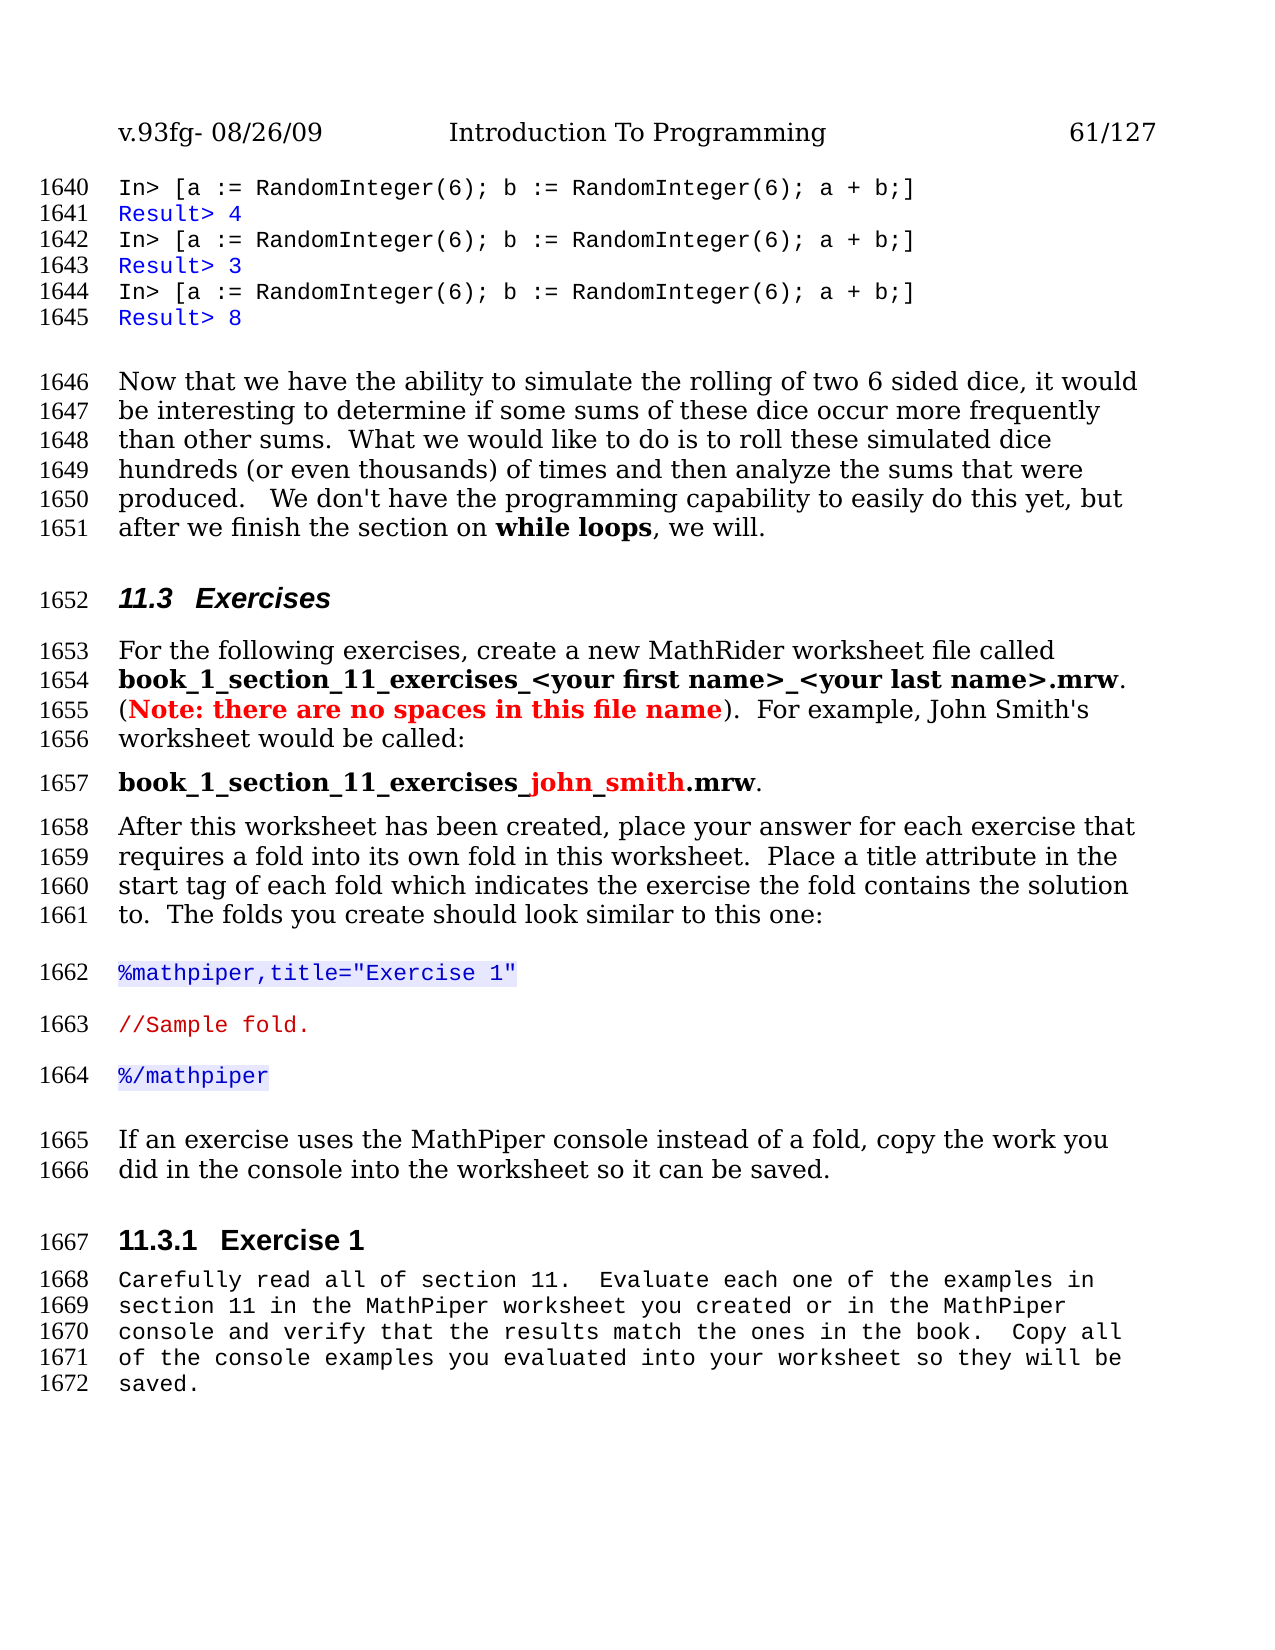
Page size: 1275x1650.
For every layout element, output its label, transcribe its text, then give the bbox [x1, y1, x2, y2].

text If an exercise uses the MathPiper console instead of a fold, copy the work you did in the console into the worksheet so it can be saved. [118, 1126, 1157, 1184]
text %/mathpiper [118, 1065, 1157, 1091]
text Result> 3 [118, 254, 1157, 281]
text In> [a := RandomInteger(6); b := RandomInteger(6); a + b;] [118, 281, 1157, 306]
text //Sample fold. [118, 1013, 1157, 1039]
text For the following exercises, create a new MathRider worksheet file called book_1_section_11_exercises_<your first name>_<your last name>.mrw. (Note: there are no spaces in this file name). For example, John Smith's worksheet would be called: [118, 636, 1157, 753]
text Result> 4 [118, 203, 1157, 229]
text Carefully read all of section 11. Evaluate each one of the examples in section 11 in the MathPiper worksheet you created or in the MathPiper console and verify that the results match the ones in the book. Copy all of the console examples you evaluated into your worksheet so they will be saved. [118, 1269, 1157, 1398]
text In> [a := RandomInteger(6); b := RandomInteger(6); a + b;] [118, 229, 1157, 254]
text After this worksheet has been created, place your answer for each exercise that requires a fold into its own fold in this worksheet. Place a title attribute in the start tag of each fold which indicates the exercise the fold contains the solution to. The folds you create should look similar to this one: [118, 812, 1157, 929]
text %mathpiper,title="Exercise 1" [118, 961, 1157, 987]
text book_1_section_11_exercises_john_smith.mrw. [118, 768, 1157, 797]
text Result> 8 [118, 306, 1157, 332]
text Now that we have the ability to simulate the rolling of two 6 sided dice, it would be interesting to determine if some sums of these dice occur more frequently than other sums. What we would like to do is to roll these simulated dice hundreds (or even thousands) of times and then analyze the sums that were produced. We don't have the programming capability to easily do this yet, but after we finish the section on while loops, we will. [118, 367, 1157, 542]
subtitle Exercise 1 [118, 1223, 1157, 1257]
subtitle Exercises [118, 582, 1157, 615]
text In> [a := RandomInteger(6); b := RandomInteger(6); a + b;] [118, 177, 1157, 203]
